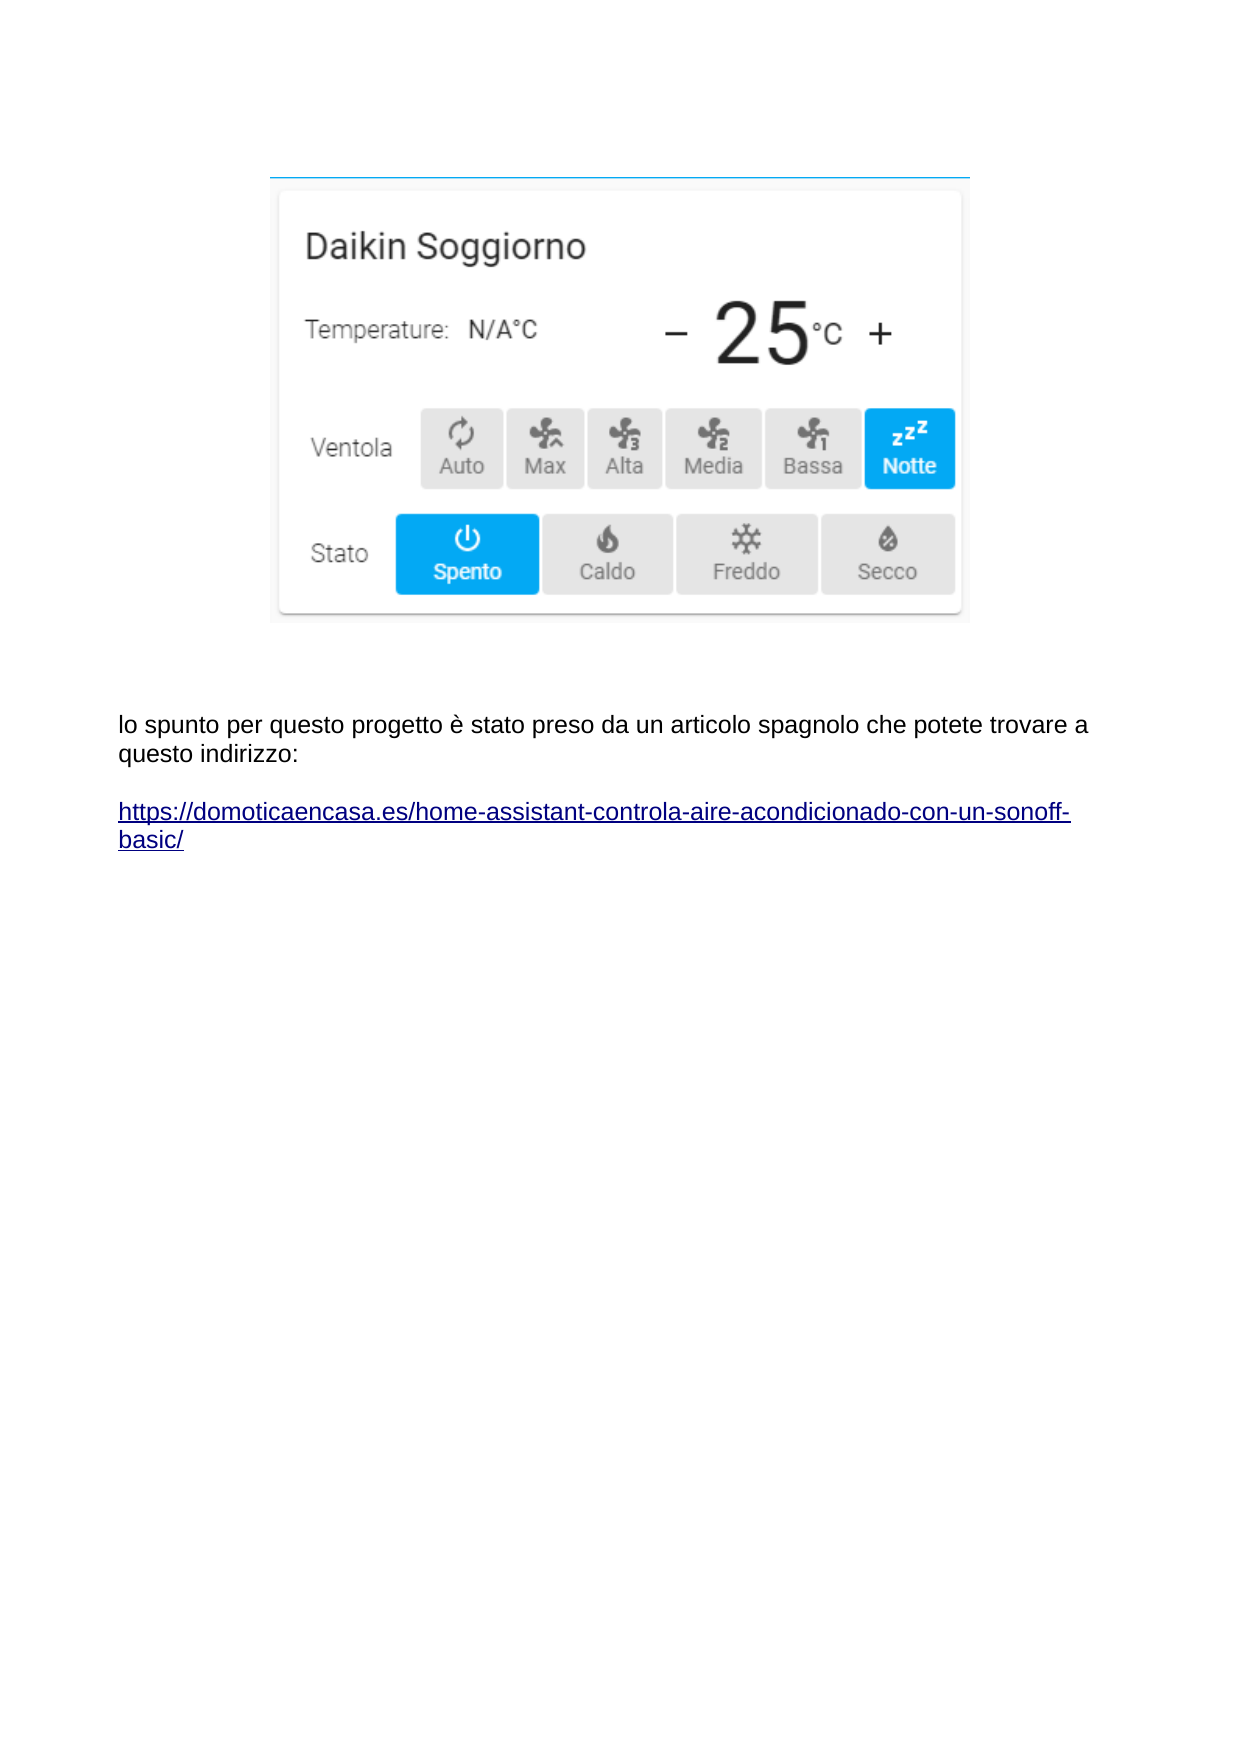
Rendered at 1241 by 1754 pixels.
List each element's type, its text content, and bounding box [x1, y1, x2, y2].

picture [270, 179, 970, 623]
text https://domoticaencasa.es/home-assistant-controla-aire-acondicionado-con-un-sonoff-basic/ [118, 796, 1122, 854]
text lo spunto per questo progetto è stato preso da un articolo spagnolo che potete trovare a questo indirizzo: [118, 710, 1122, 768]
